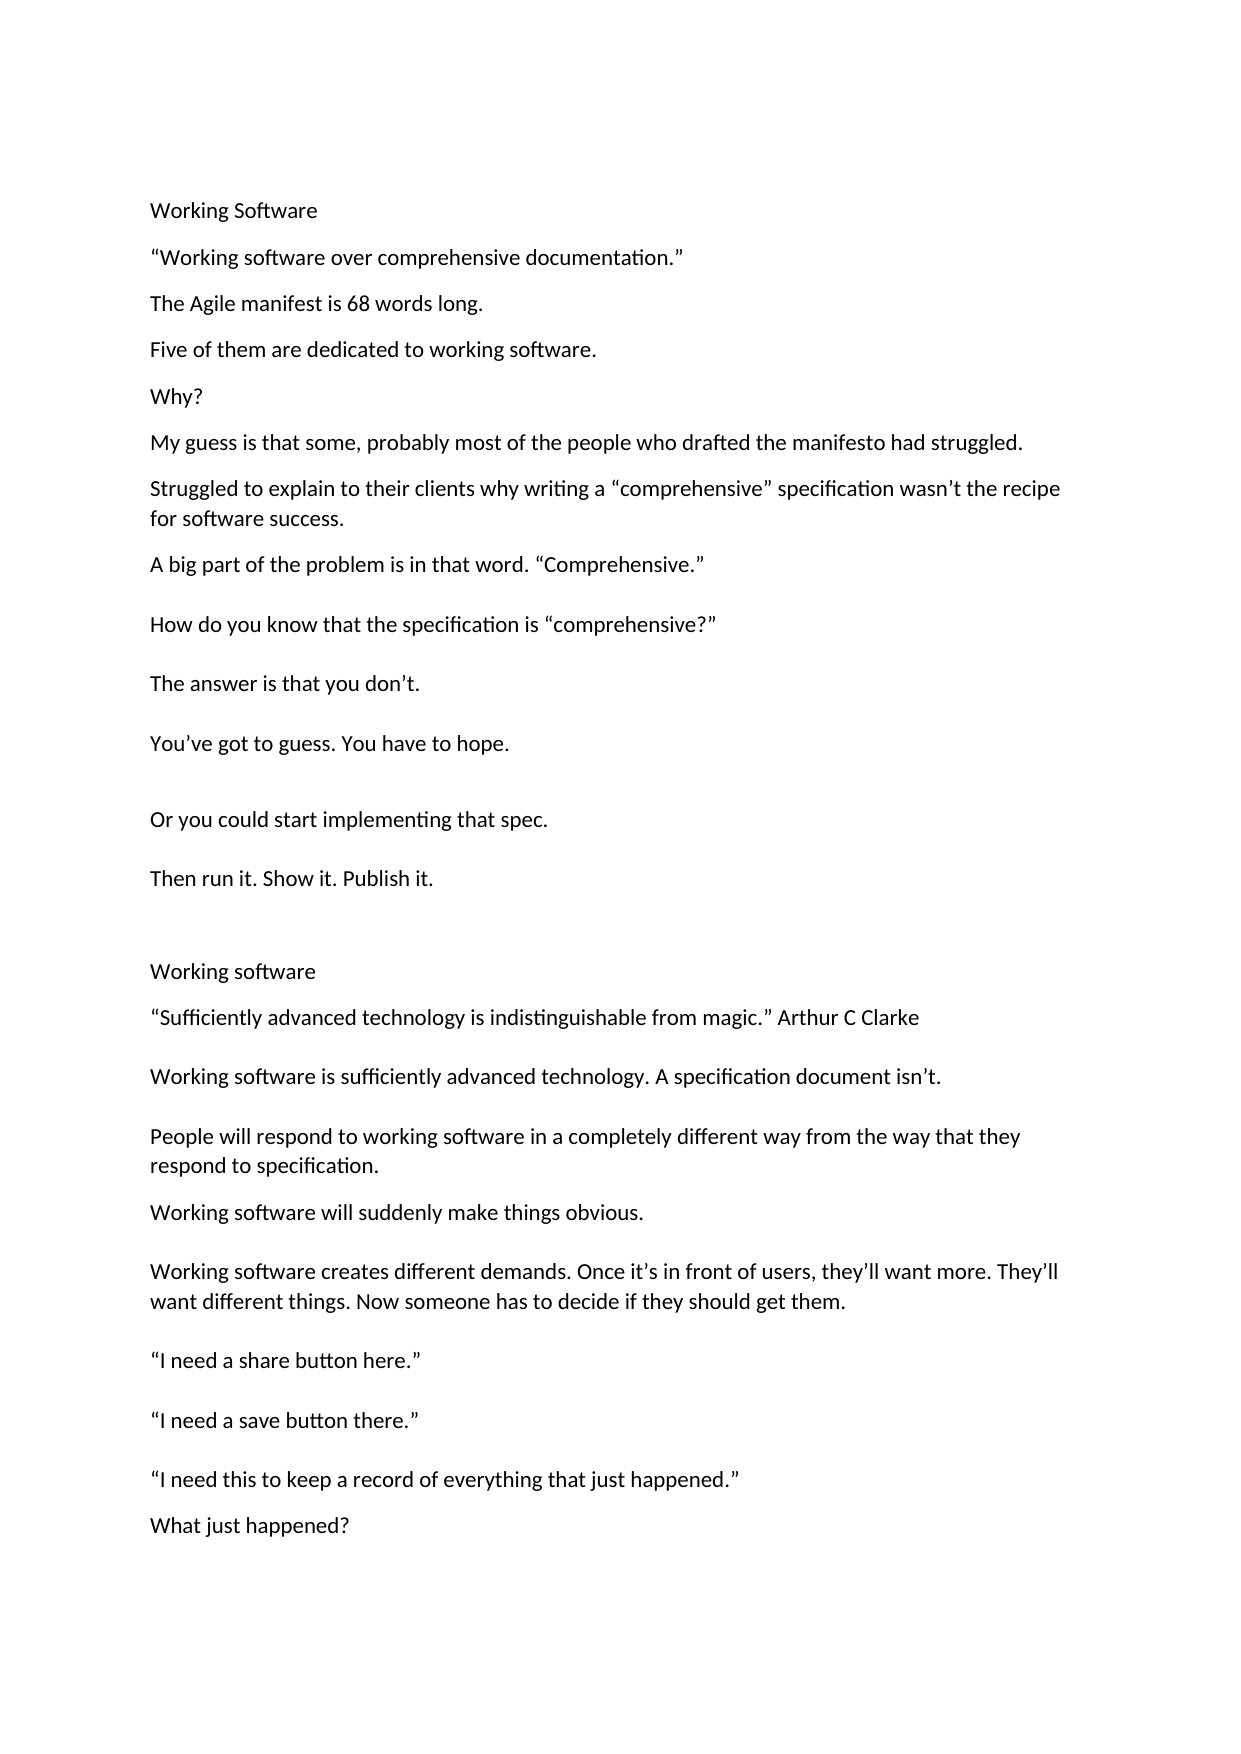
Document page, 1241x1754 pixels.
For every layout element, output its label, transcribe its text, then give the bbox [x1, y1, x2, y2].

text A big part of the problem is in that word. “Comprehensive.” How do you know that the specification is “comprehensive?” The answer is that you don’t. You’ve got to guess. You have to hope. [150, 551, 1090, 786]
text Why? [150, 382, 1090, 410]
text “Working software over comprehensive documentation.” [150, 243, 1090, 271]
text What just happened? [150, 1511, 1090, 1569]
text Working Software [150, 196, 1090, 224]
text “Sufficiently advanced technology is indistinguishable from magic.” Arthur C Clarke Working software is sufficiently advanced technology. A specification document isn’t. People will respond to working software in a completely different way from the way that they respond to specification. [150, 1003, 1090, 1179]
text Working software [150, 957, 1090, 985]
text Working software will suddenly make things obvious. Working software creates different demands. Once it’s in front of users, they’ll want more. They’ll want different things. Now someone has to decide if they should get them. “I need a share button here.” “I need a save button there.” “I need this to keep a record of everything that just happened.” [150, 1198, 1090, 1493]
text My guess is that some, probably most of the people who drafted the manifesto had struggled. [150, 428, 1090, 456]
text Struggled to explain to their clients why writing a “comprehensive” specification wasn’t the recipe for software success. [150, 474, 1090, 532]
text Five of them are dedicated to working software. [150, 335, 1090, 363]
text Or you could start implementing that spec. Then run it. Show it. Publish it. [150, 805, 1090, 892]
text The Agile manifest is 68 words long. [150, 289, 1090, 317]
